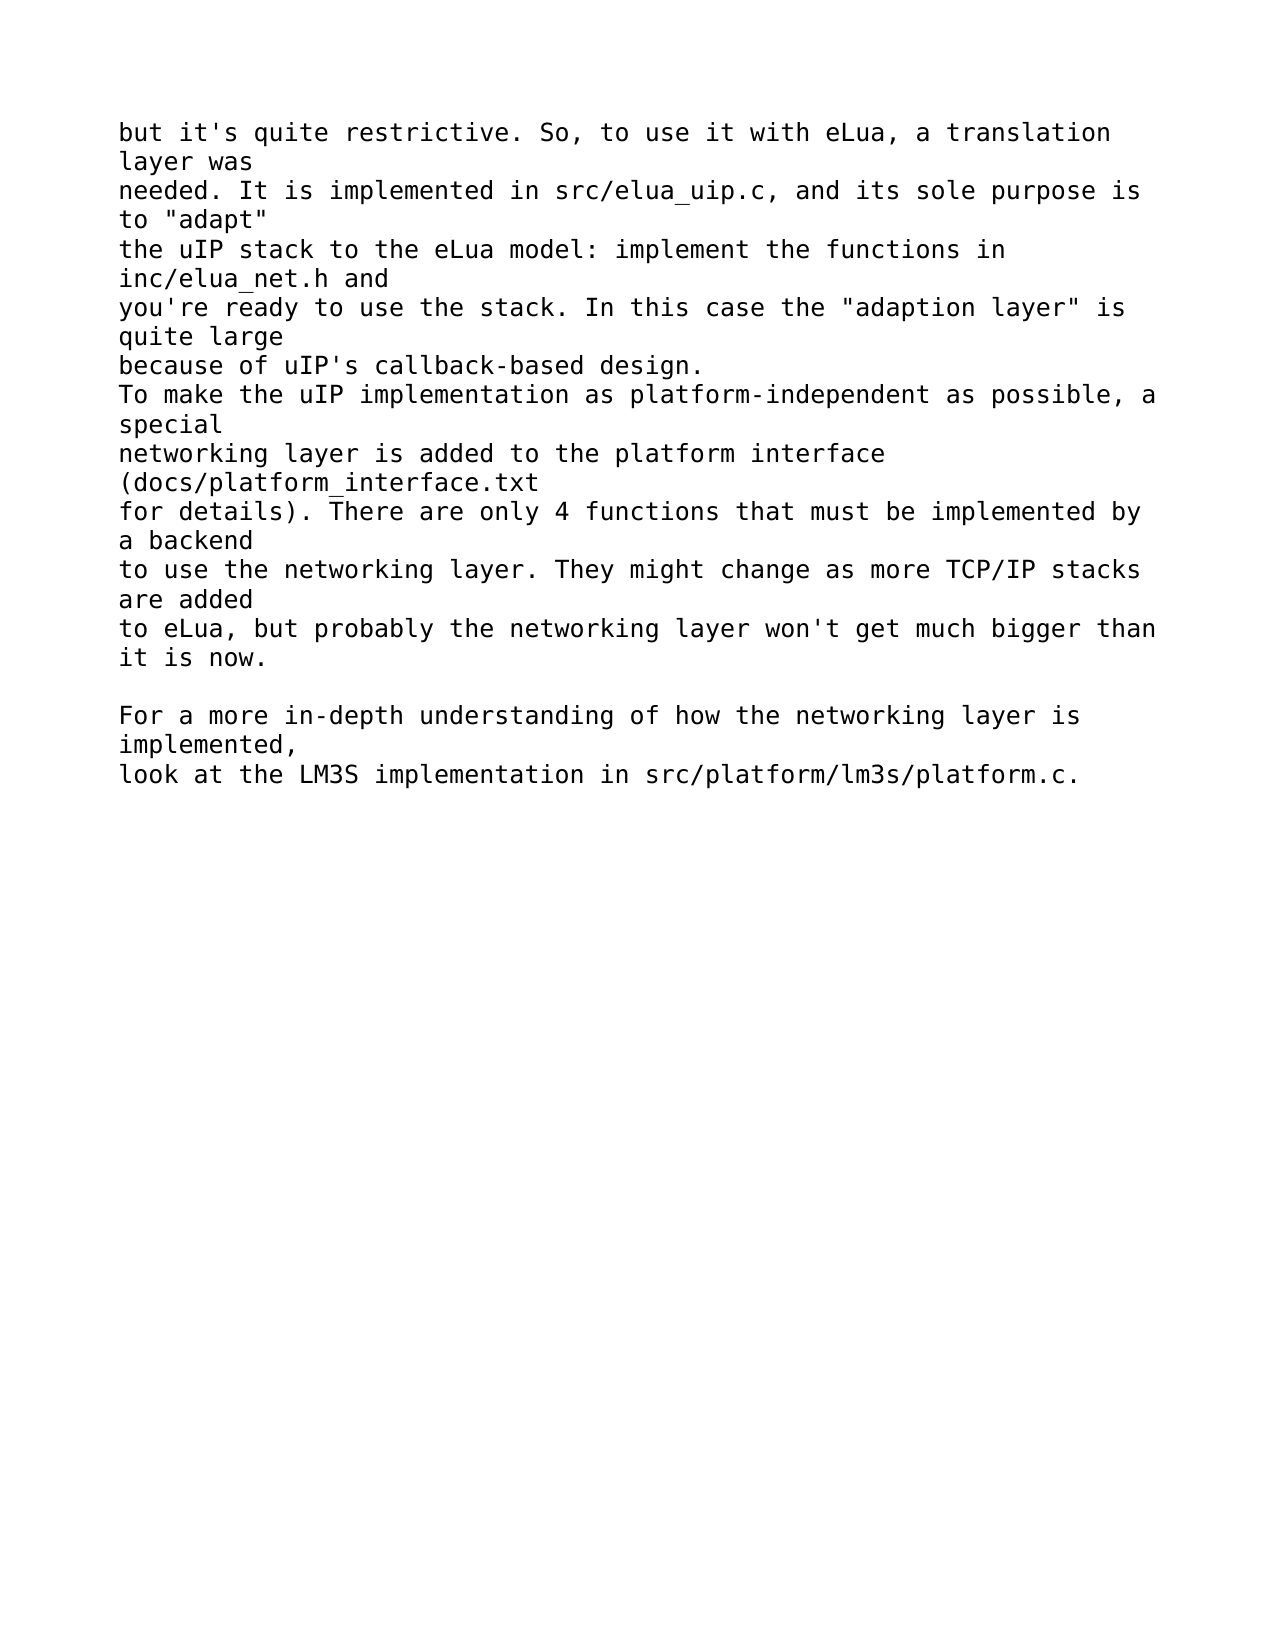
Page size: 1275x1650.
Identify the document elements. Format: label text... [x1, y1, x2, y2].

text look at the LM3S implementation in src/platform/lm3s/platform.c. [118, 760, 1157, 789]
text to use the networking layer. They might change as more TCP/IP stacks are added [118, 556, 1157, 614]
text the uIP stack to the eLua model: implement the functions in inc/elua_net.h and [118, 235, 1157, 293]
text to eLua, but probably the networking layer won't get much bigger than it is now. [118, 614, 1157, 672]
text networking layer is added to the platform interface (docs/platform_interface.txt [118, 439, 1157, 497]
text For a more in-depth understanding of how the networking layer is implemented, [118, 701, 1157, 760]
text for details). There are only 4 functions that must be implemented by a backend [118, 497, 1157, 556]
text but it's quite restrictive. So, to use it with eLua, a translation layer was [118, 118, 1157, 176]
text To make the uIP implementation as platform-independent as possible, a special [118, 381, 1157, 439]
text you're ready to use the stack. In this case the "adaption layer" is quite large [118, 293, 1157, 351]
text because of uIP's callback-based design. [118, 351, 1157, 381]
text needed. It is implemented in src/elua_uip.c, and its sole purpose is to "adapt" [118, 176, 1157, 235]
